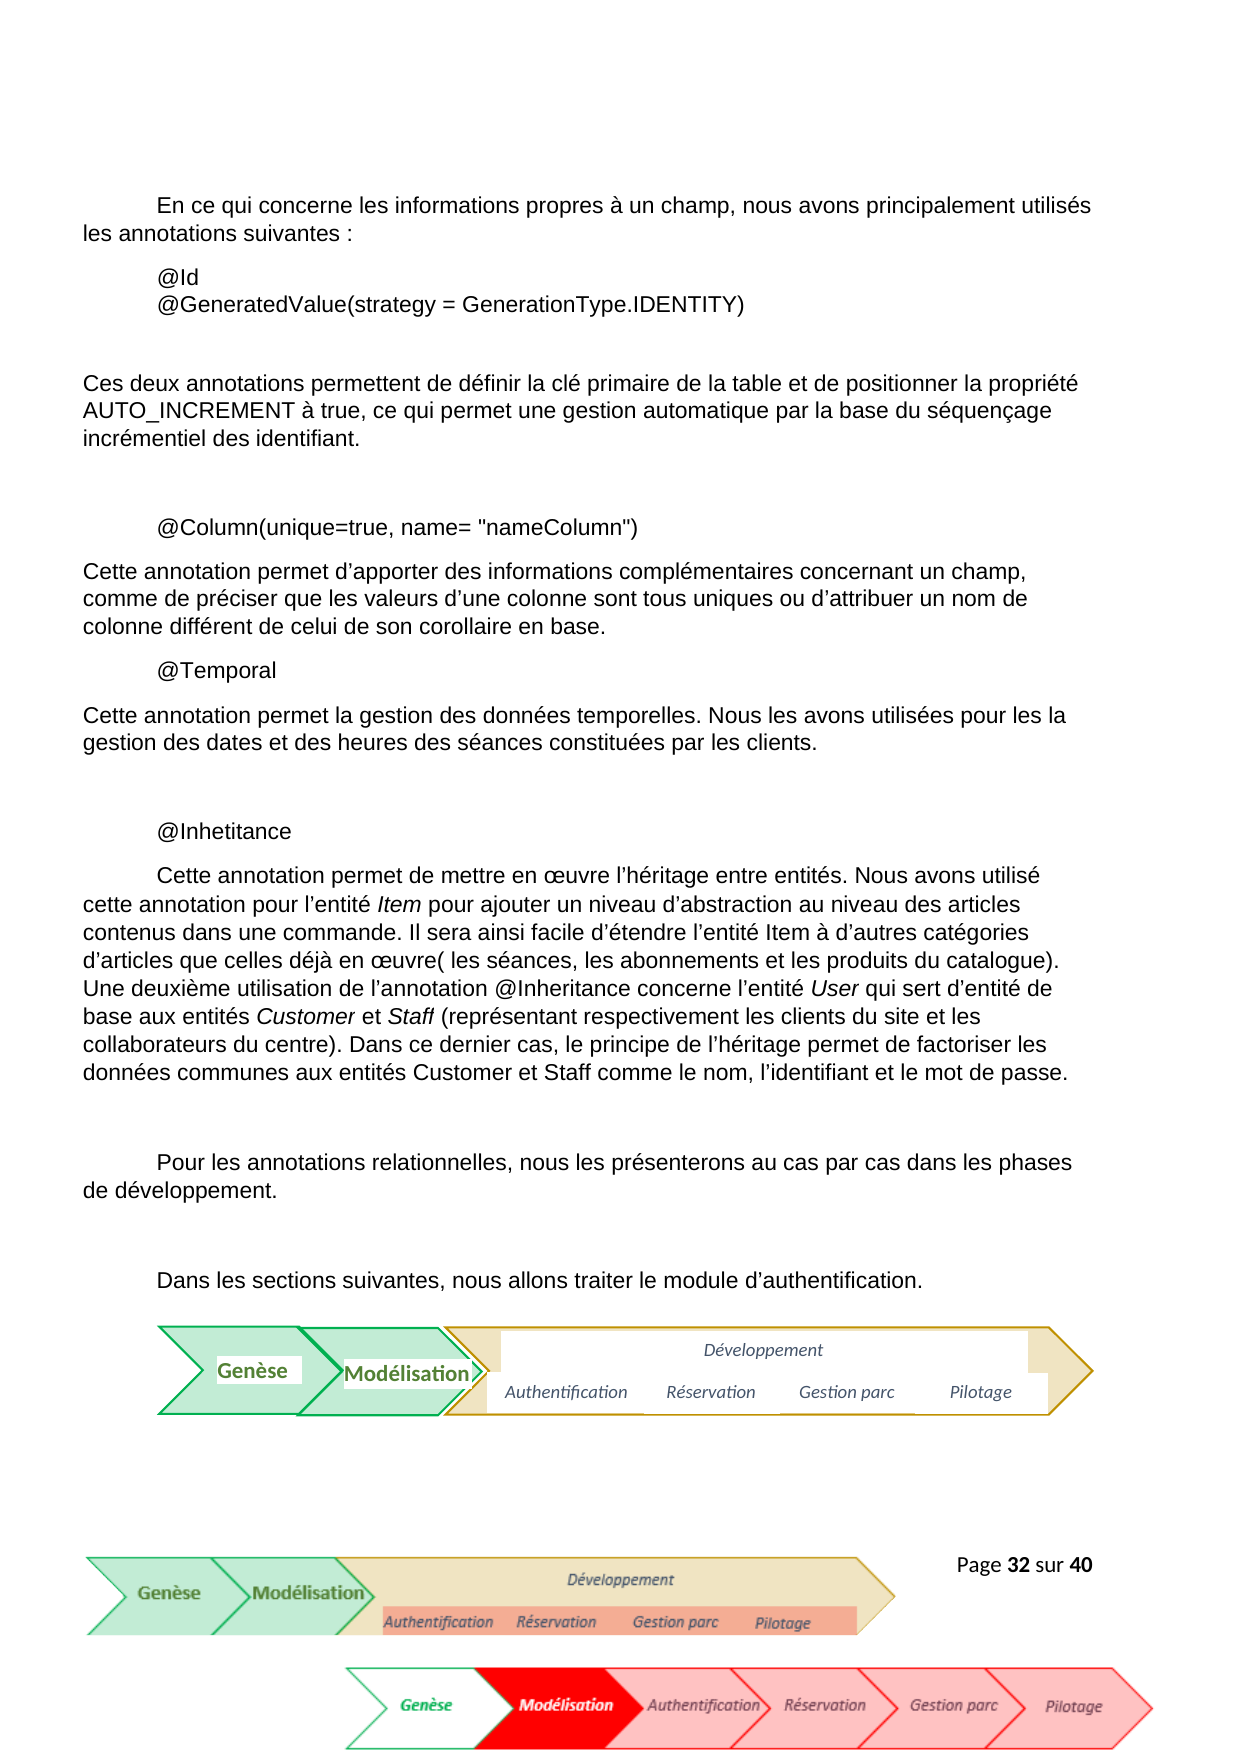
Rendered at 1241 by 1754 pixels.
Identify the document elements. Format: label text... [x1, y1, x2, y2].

text Authentification [502, 1380, 632, 1403]
text Développement [516, 1338, 1013, 1361]
text Réservation [659, 1381, 765, 1403]
text Modélisation [344, 1359, 472, 1387]
text @Temporal [83, 657, 1092, 684]
text Cette annotation permet de mettre en œuvre l’héritage entre entités. Nous avons utilisé cette annotation pour l’entité Item pour ajouter un niveau d’abstraction au niveau des articles contenus dans une commande. Il sera ainsi facile d’étendre l’entité Item à d’autres catégories d’articles que celles déjà en œuvre( les séances, les abonnements et les produits du catalogue). Une deuxième utilisation de l’annotation @Inheritance concerne l’entité User qui sert d’entité de base aux entités Customer et Staff (représentant respectivement les clients du site et les collaborateurs du centre). Dans ce dernier cas, le principe de l’héritage permet de factoriser les données communes aux entités Customer et Staff comme le nom, l’identifiant et le mot de passe. [83, 862, 1092, 1086]
text Genèse [217, 1356, 302, 1384]
text @Id [83, 264, 1092, 291]
text @GeneratedValue(strategy = GenerationType.IDENTITY) [83, 291, 1092, 317]
text Pour les annotations relationnelles, nous les présenterons au cas par cas dans les phases de développement. [83, 1149, 1092, 1203]
text Cette annotation permet d’apporter des informations complémentaires concernant un champ, comme de préciser que les valeurs d’une colonne sont tous uniques ou d’attribuer un nom de colonne différent de celui de son corollaire en base. [83, 558, 1092, 639]
text @Column(unique=true, name= "nameColumn") [83, 513, 1092, 540]
text @Inhetitance [83, 818, 1092, 844]
text Dans les sections suivantes, nous allons traiter le module d’authentification. [83, 1267, 1092, 1293]
text Gestion parc [795, 1380, 901, 1403]
text Ces deux annotations permettent de définir la clé primaire de la table et de positionner la propriété AUTO_INCREMENT à true, ce qui permet une gestion automatique par la base du séquençage incrémentiel des identifiant. [83, 370, 1092, 451]
picture [339, 1662, 1156, 1754]
text Cette annotation permet la gestion des données temporelles. Nous les avons utilisées pour les la gestion des dates et des heures des séances constituées par les clients. [83, 702, 1092, 756]
text Pilotage [930, 1381, 1033, 1403]
text En ce qui concerne les informations propres à un champ, nous avons principalement utilisés les annotations suivantes : [83, 192, 1092, 246]
